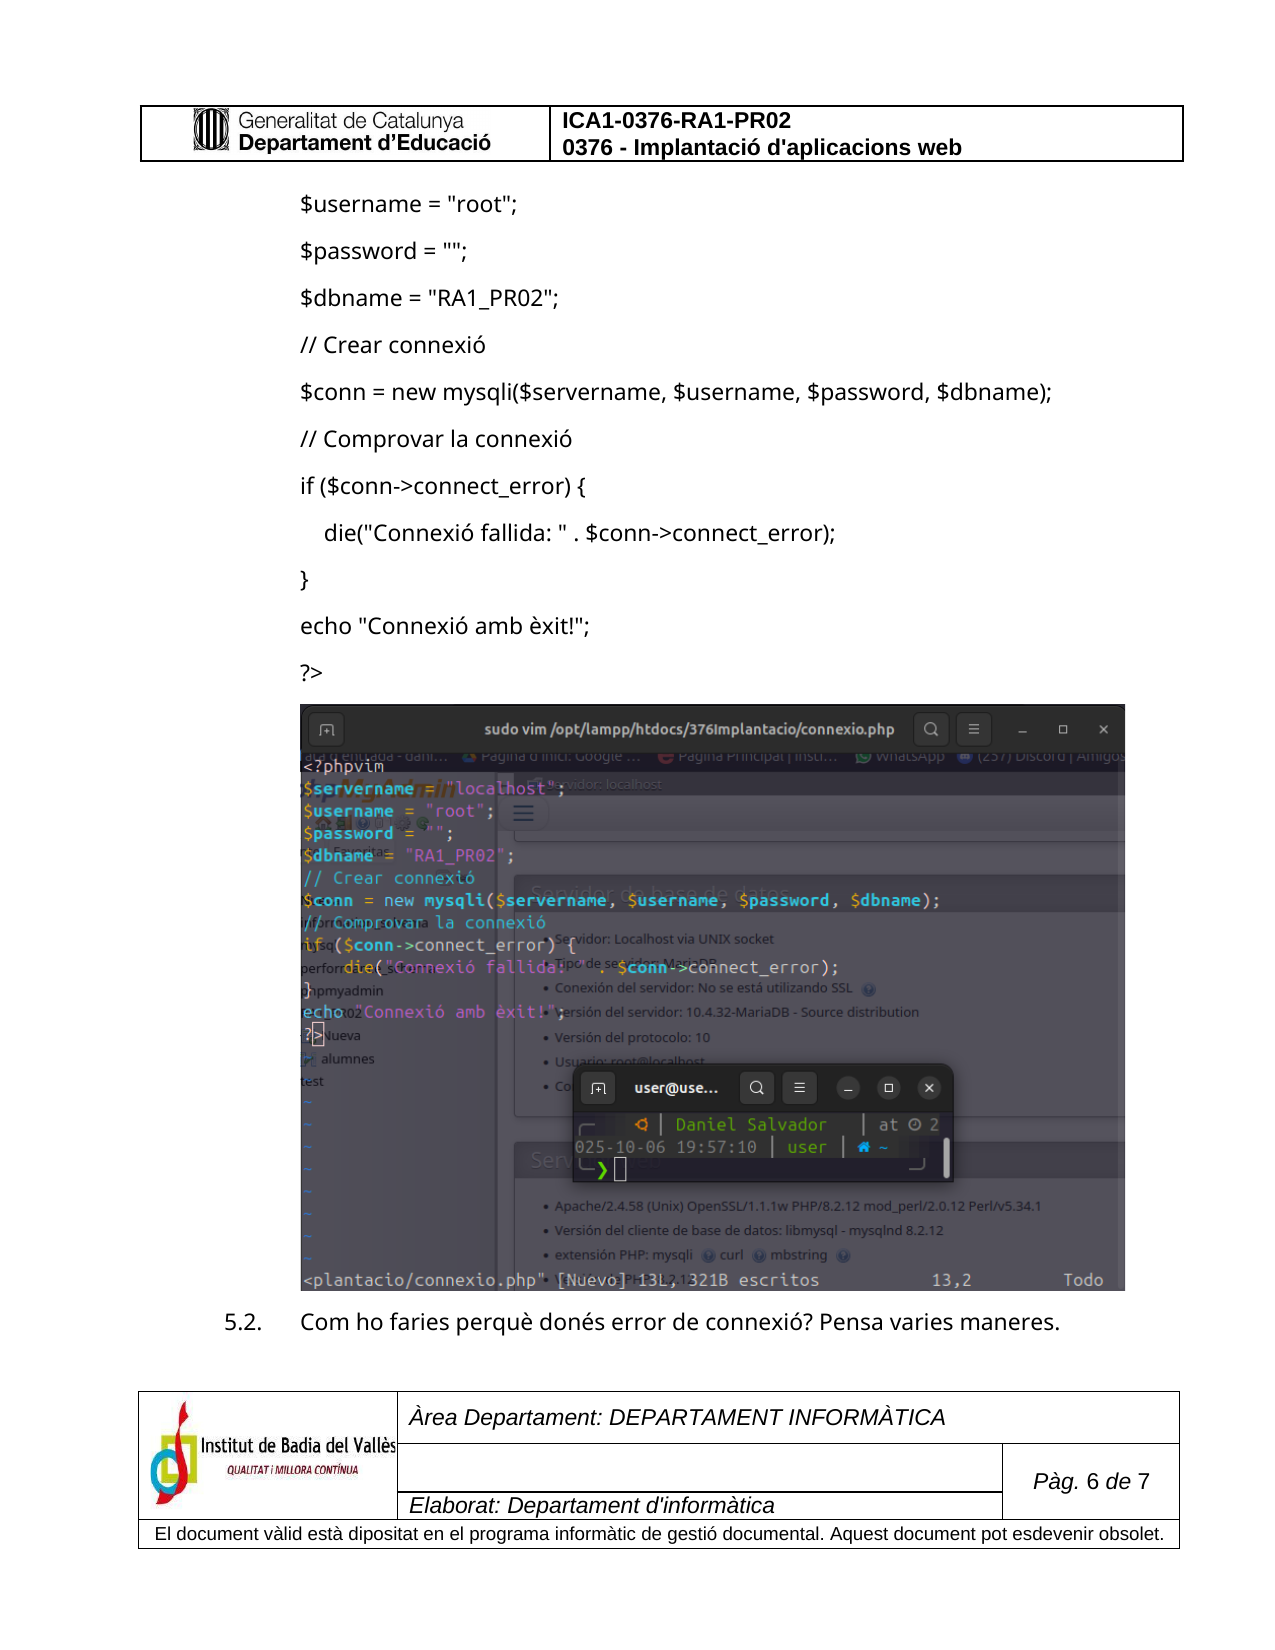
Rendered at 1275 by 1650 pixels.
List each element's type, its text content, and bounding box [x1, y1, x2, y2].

text // Crear connexió [300, 329, 1125, 360]
list Com ho faries perquè donés error de connexió? Pensa varies maneres. [262, 1306, 1125, 1337]
text echo "Connexió amb èxit!"; [300, 610, 1125, 642]
text $conn = new mysqli($servername, $username, $password, $dbname); [300, 376, 1125, 407]
text ?> [300, 657, 1125, 688]
text $password = ""; [300, 235, 1125, 267]
text $dbname = "RA1_PR02"; [300, 282, 1125, 313]
picture [150, 1392, 396, 1514]
text die("Connexió fallida: " . $conn->connect_error); [300, 517, 1125, 548]
picture [300, 704, 1125, 1291]
text } [300, 563, 1125, 595]
text // Comprovar la connexió [300, 423, 1125, 454]
text if ($conn->connect_error) { [300, 470, 1125, 501]
text $username = "root"; [300, 188, 1125, 220]
picture [193, 107, 491, 155]
